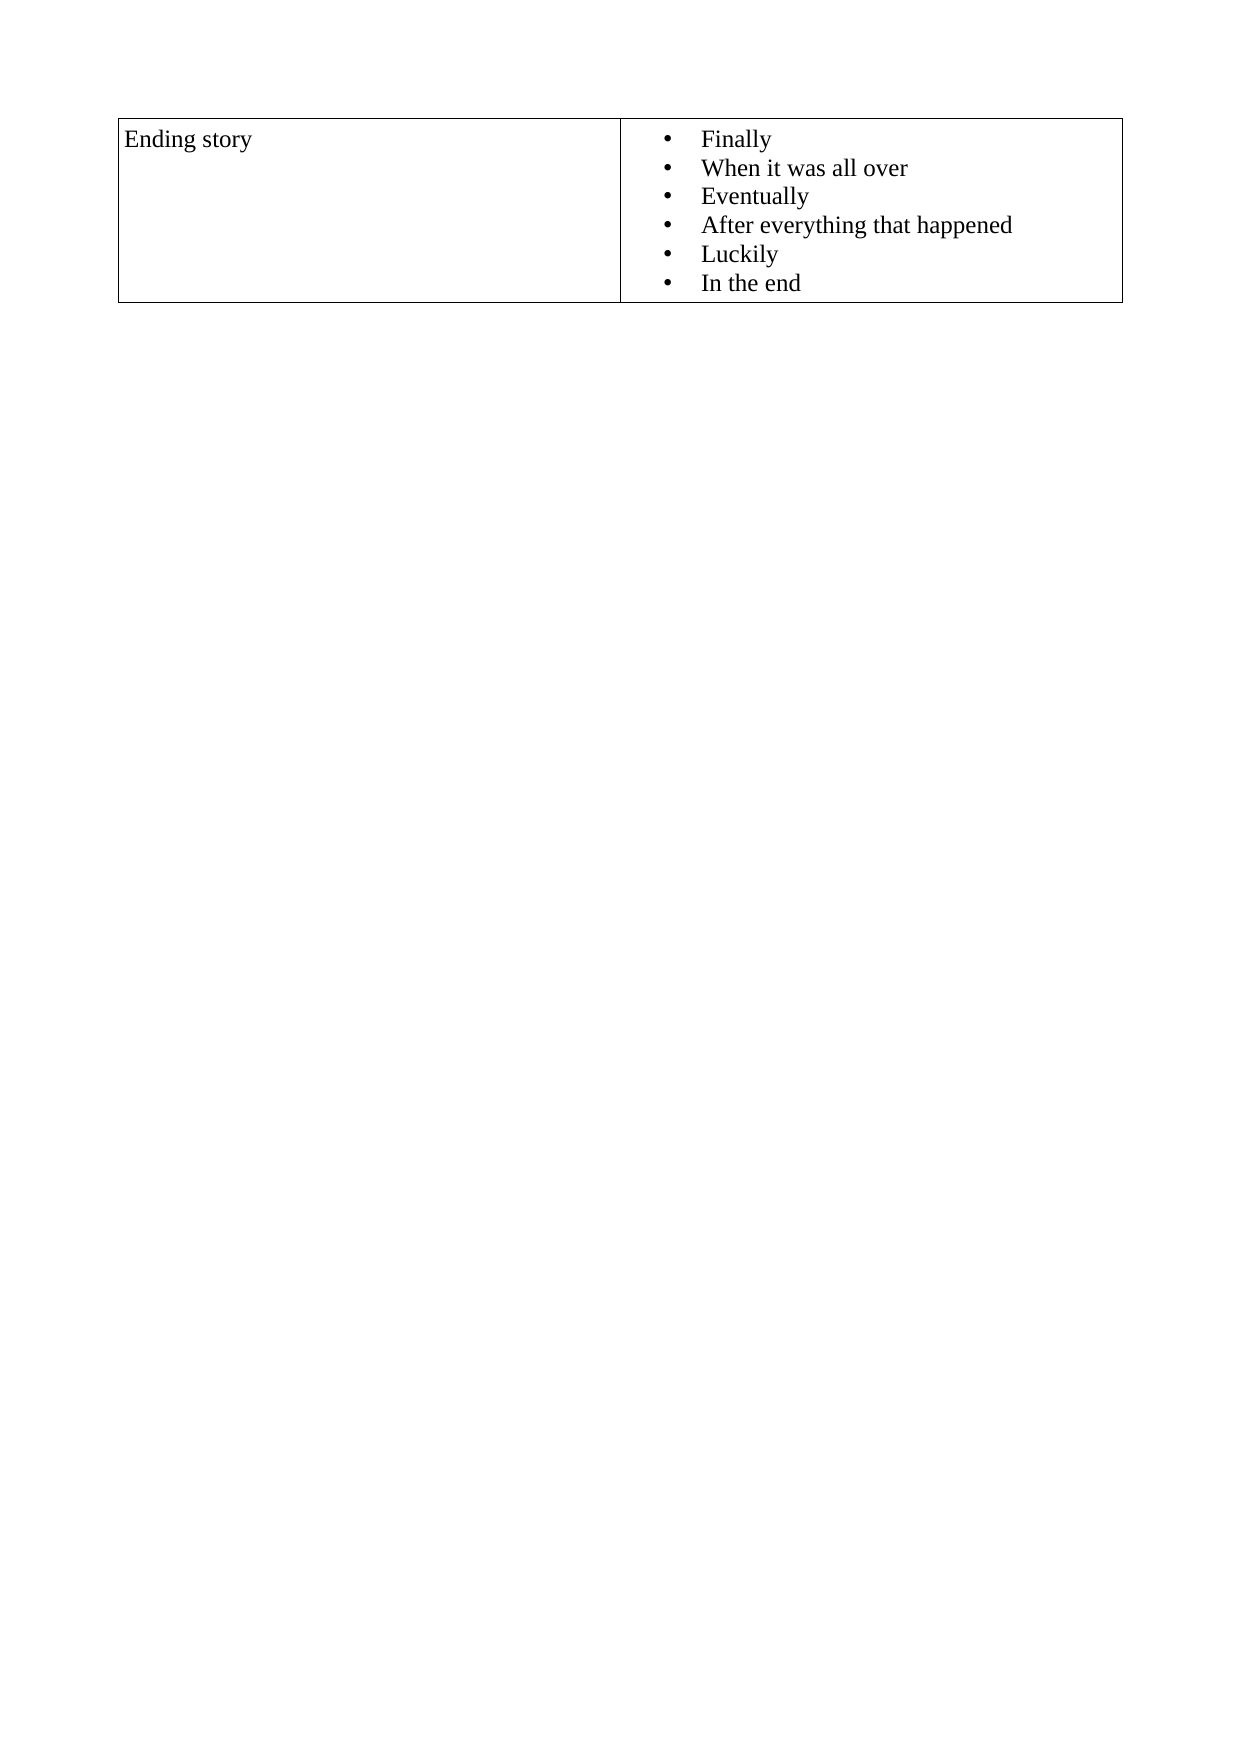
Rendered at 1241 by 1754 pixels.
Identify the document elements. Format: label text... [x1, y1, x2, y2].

table_header Finally When it was all over Eventually After everything that happened Luckily In the end [621, 119, 1122, 302]
table_header Ending story [119, 119, 620, 302]
